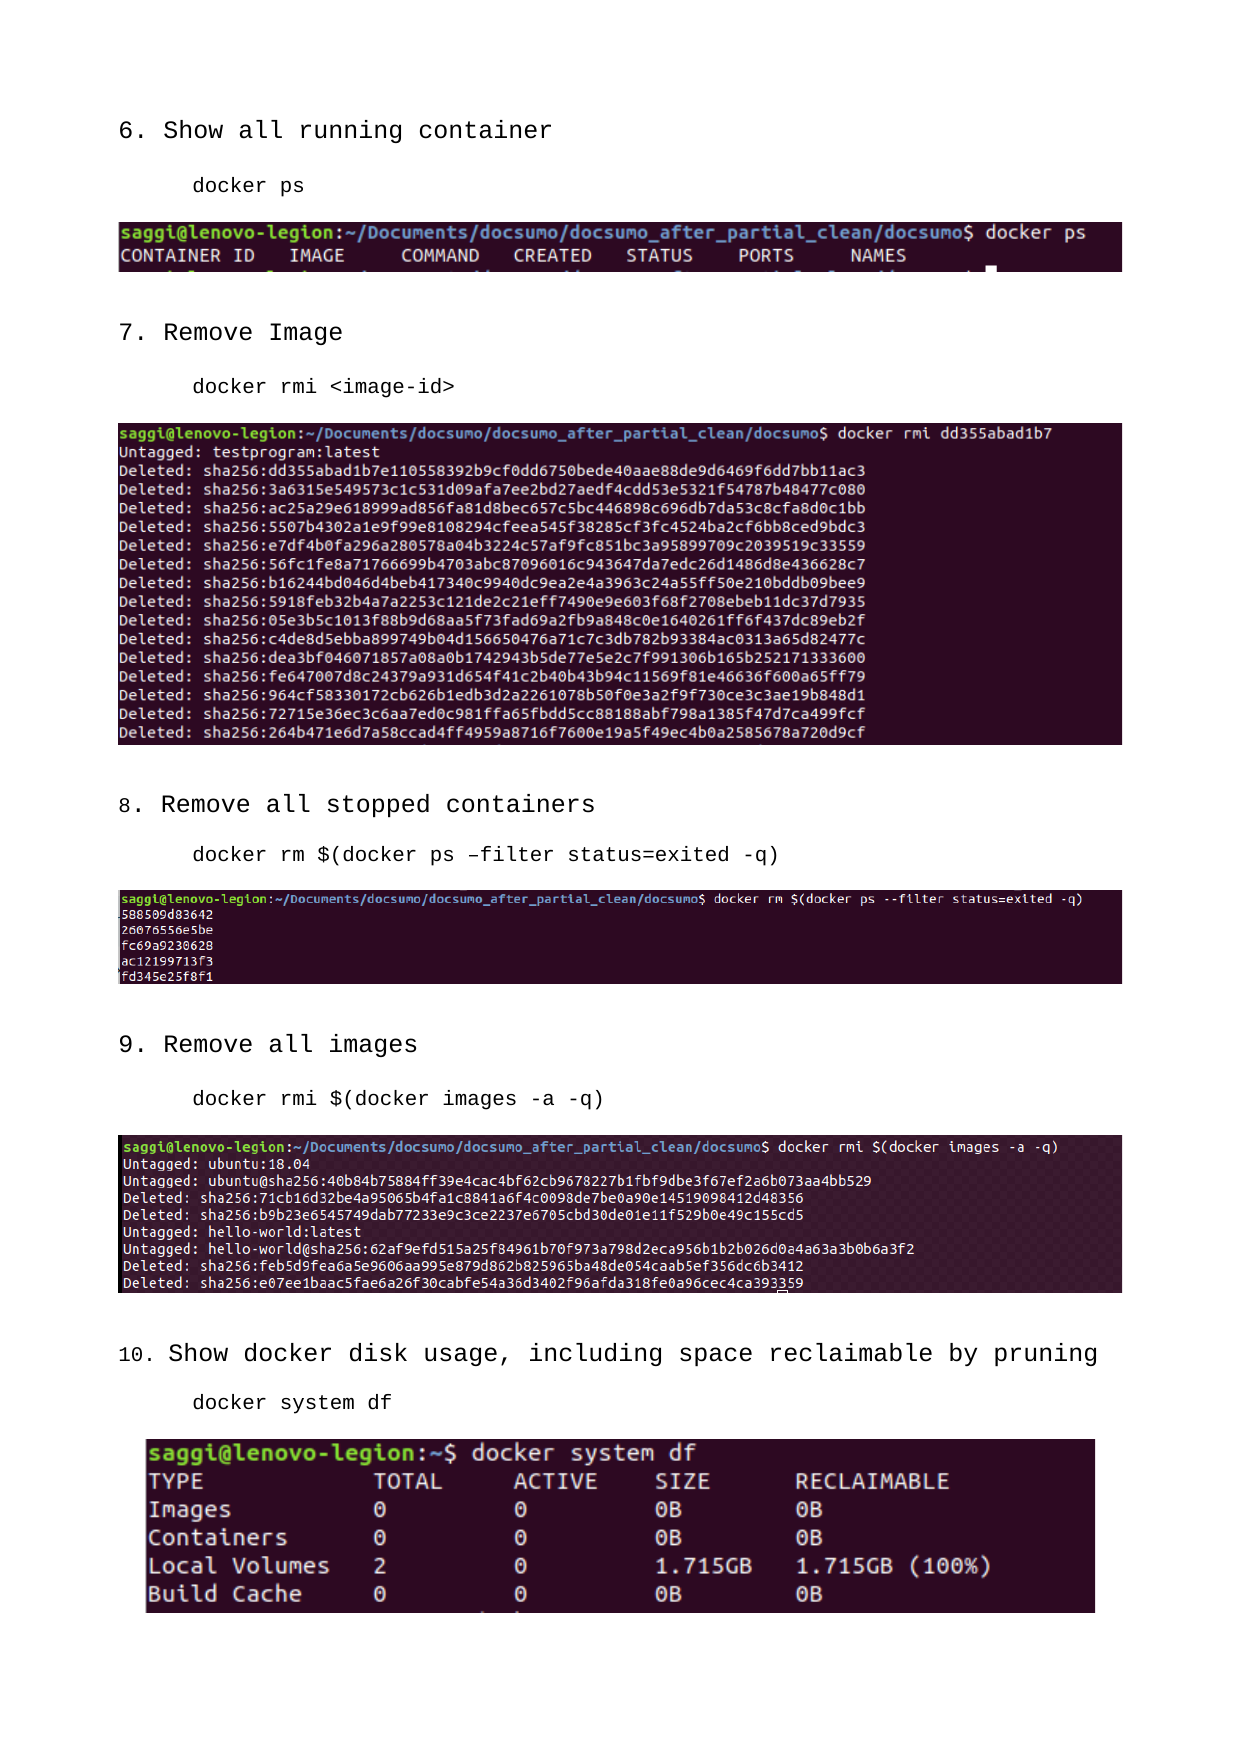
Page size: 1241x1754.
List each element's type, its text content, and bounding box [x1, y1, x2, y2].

picture [118, 222, 1123, 272]
picture [118, 890, 1123, 984]
picture [118, 423, 1123, 745]
text 6. Show all running container [118, 118, 1122, 146]
text 8. Remove all stopped containers [118, 792, 1122, 820]
picture [118, 1135, 1123, 1293]
text docker rmi $(docker images -a -q) [118, 1088, 1122, 1112]
text 9. Remove all images [118, 1031, 1122, 1059]
text docker ps [118, 175, 1122, 198]
text docker rm $(docker ps –filter status=exited -q) [118, 843, 1122, 867]
text docker rmi <image-id> [118, 376, 1122, 399]
text 10. Show docker disk usage, including space reclaimable by pruning [118, 1340, 1122, 1368]
text docker system df [118, 1392, 1122, 1416]
picture [145, 1439, 1096, 1613]
text 7. Remove Image [118, 319, 1122, 347]
